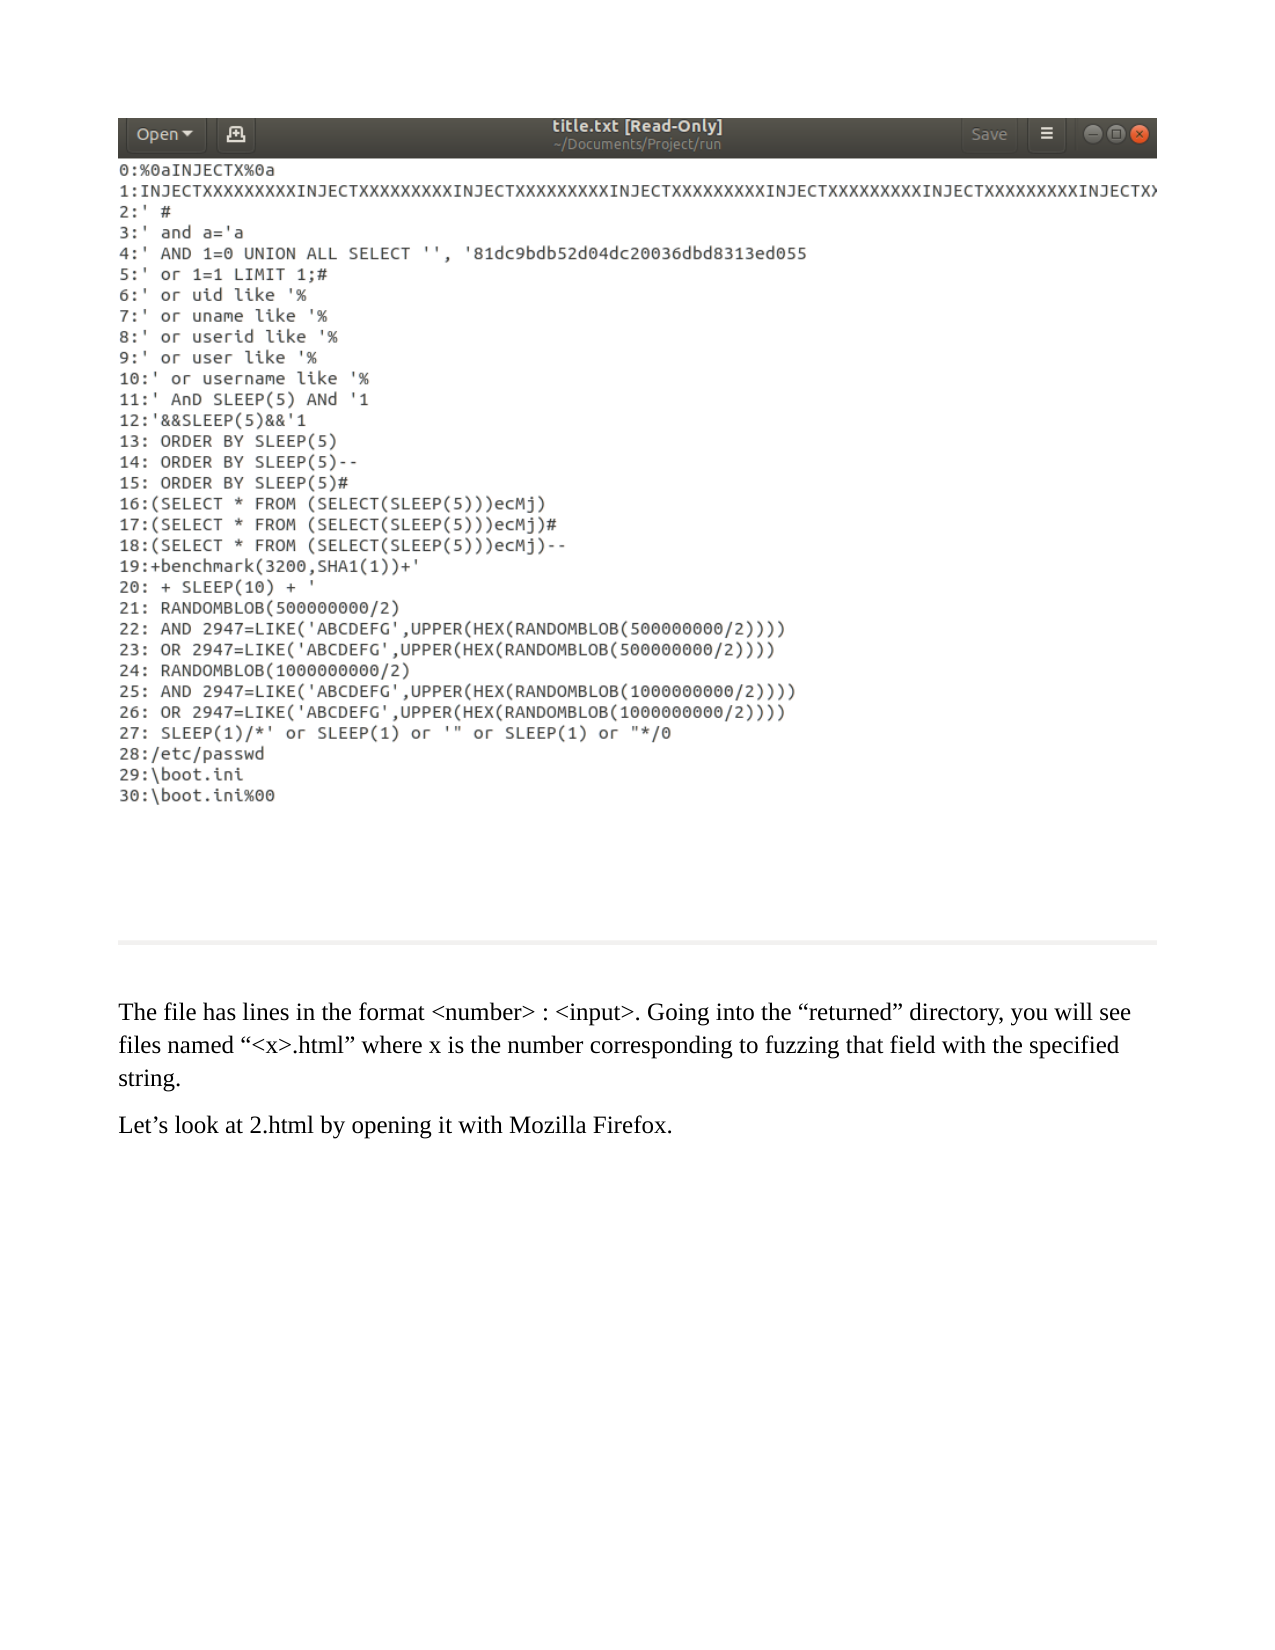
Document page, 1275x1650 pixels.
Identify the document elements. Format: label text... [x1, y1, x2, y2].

text Let’s look at 2.html by opening it with Mozilla Firefox. [118, 1110, 1157, 1139]
picture [118, 118, 1157, 945]
text The file has lines in the format <number> : <input>. Going into the “returned” directory, you will see files named “<x>.html” where x is the number corresponding to fuzzing that field with the specified string. [118, 997, 1157, 1092]
